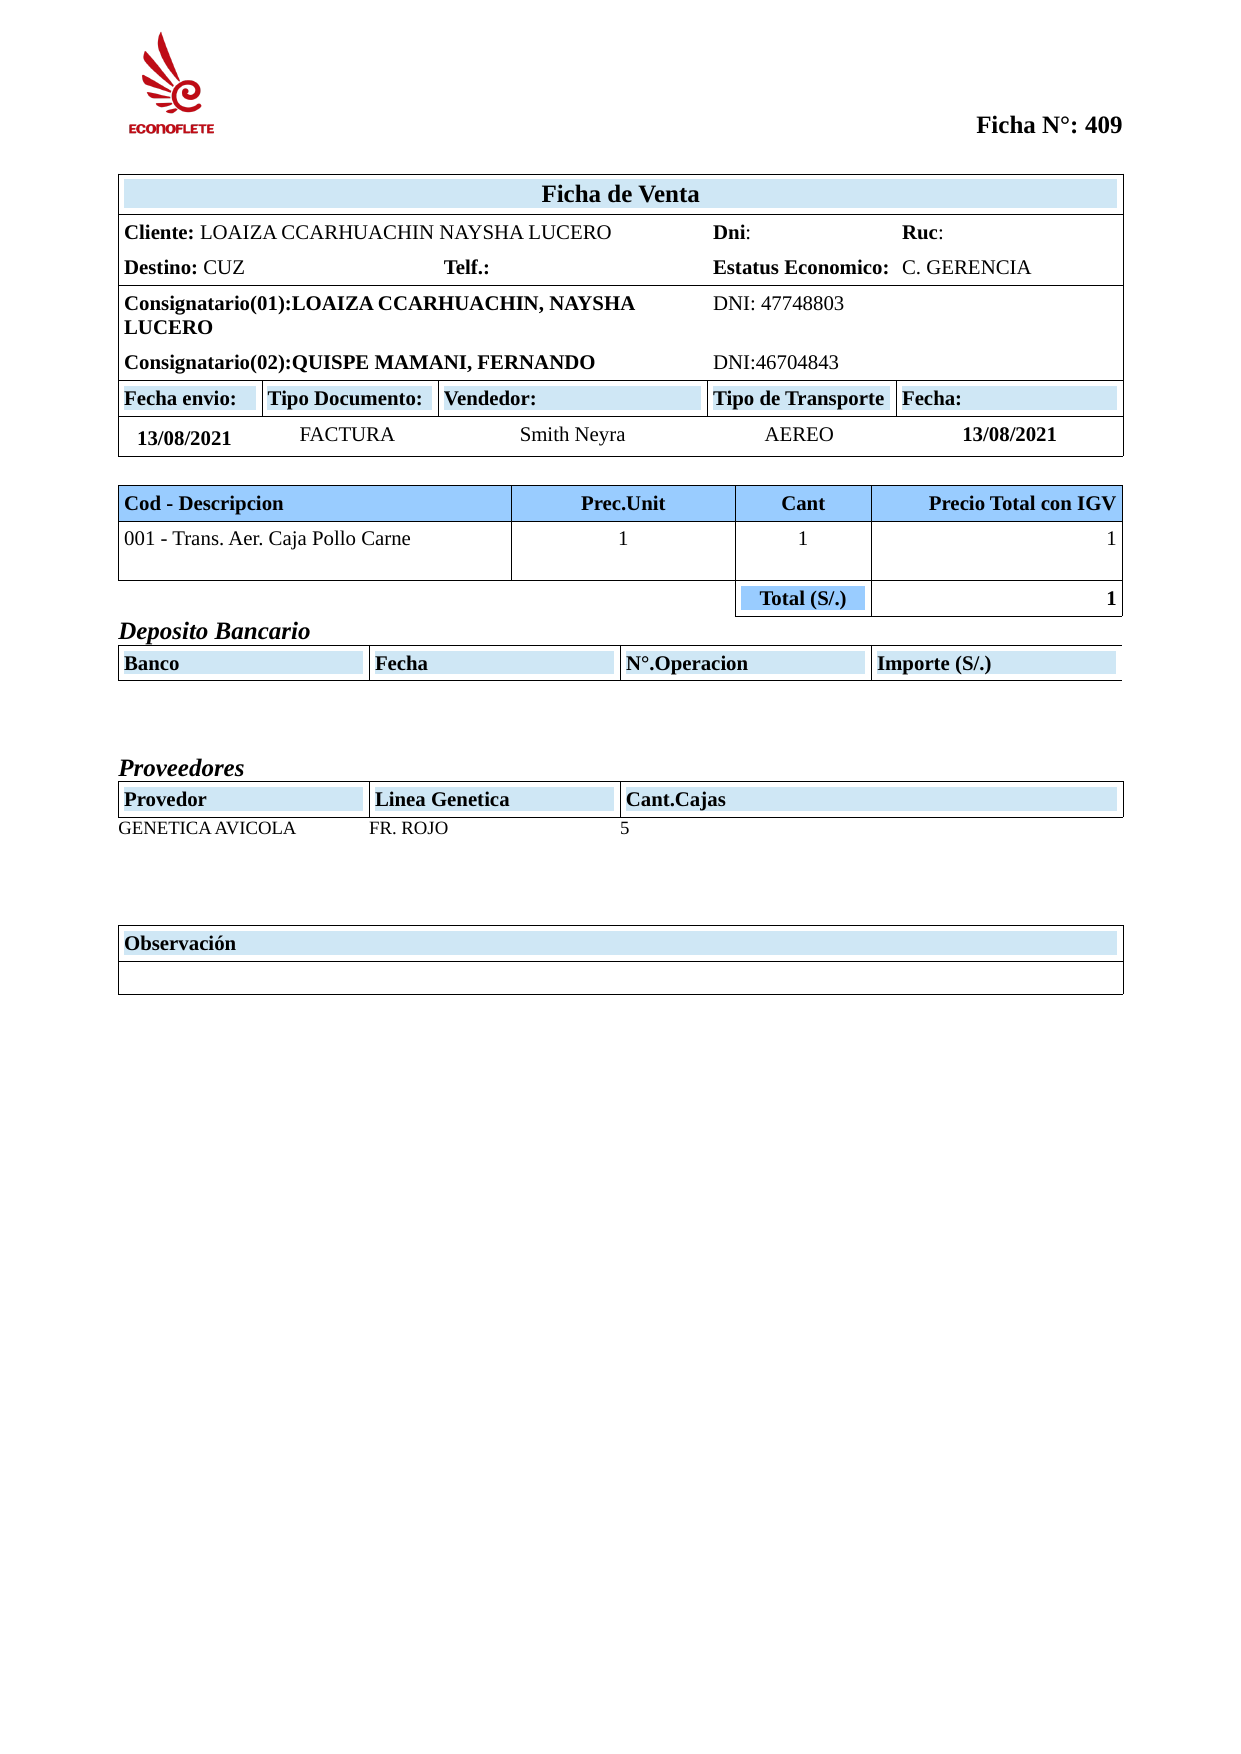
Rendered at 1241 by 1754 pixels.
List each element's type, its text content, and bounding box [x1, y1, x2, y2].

table_cell [369, 903, 620, 925]
table_cell [369, 839, 620, 860]
table_cell [620, 839, 1123, 860]
table_header Importe (S/.) [872, 646, 1122, 680]
table_header Fecha [370, 646, 620, 680]
table_cell [369, 705, 620, 728]
table_cell Estatus Economico: [707, 249, 896, 285]
table_cell Consignatario(02):QUISPE MAMANI, FERNANDO [119, 345, 707, 380]
table_cell Dni: [707, 215, 896, 249]
picture [118, 31, 225, 134]
table_cell DNI: 47748803 [707, 286, 1123, 344]
table_cell [118, 705, 369, 728]
table_cell [620, 882, 1123, 903]
table_cell [620, 860, 1123, 882]
table_header Cod - Descripcion [119, 486, 511, 521]
table_cell [369, 882, 620, 903]
table_cell 001 - Trans. Aer. Caja Pollo Carne [119, 522, 511, 580]
table_cell [118, 860, 369, 882]
table_cell Consignatario(01):LOAIZA CCARHUACHIN, NAYSHA LUCERO [119, 286, 707, 344]
table_cell [118, 882, 369, 903]
table_header Provedor [119, 782, 369, 817]
table_header N°.Operacion [621, 646, 871, 680]
table_cell Tipo Documento: [263, 381, 438, 416]
table_cell [369, 860, 620, 882]
table_cell [871, 729, 1122, 753]
table_cell [620, 681, 871, 704]
table_cell FACTURA [262, 417, 438, 456]
table_cell Fecha envio: [119, 381, 262, 416]
table_header Banco [119, 646, 369, 680]
table_cell DNI:46704843 [707, 345, 1123, 380]
table_cell 1 [872, 581, 1122, 616]
table_cell Total (S/.) [736, 581, 871, 616]
table_cell Smith Neyra [438, 417, 707, 456]
table_header Cant.Cajas [621, 782, 1123, 817]
text Proveedores [118, 753, 1122, 781]
table_cell Tipo de Transporte [708, 381, 896, 416]
table_header Observación [119, 926, 1123, 961]
table_cell [118, 681, 369, 704]
table_cell FR. ROJO [369, 818, 620, 839]
table_cell 1 [872, 522, 1122, 580]
table_header Ficha de Venta [119, 175, 1123, 214]
table_header Cant [736, 486, 871, 521]
table_cell Fecha: [897, 381, 1123, 416]
table_cell [620, 705, 871, 728]
table_header Precio Total con IGV [872, 486, 1122, 521]
table_cell AEREO [707, 417, 896, 456]
text Deposito Bancario [118, 616, 1122, 645]
table_cell 13/08/2021 [896, 417, 1123, 456]
table_cell Vendedor: [439, 381, 707, 416]
table_cell [871, 681, 1122, 704]
table_cell [369, 729, 620, 753]
table_cell Telf.: [438, 249, 707, 285]
table_cell [119, 962, 1123, 994]
table_cell Cliente: LOAIZA CCARHUACHIN NAYSHA LUCERO [119, 215, 707, 249]
table_cell 5 [620, 818, 1123, 839]
table_cell [871, 705, 1122, 728]
table_cell 1 [736, 522, 871, 580]
table_cell [118, 903, 369, 925]
table_cell 1 [512, 522, 735, 580]
table_cell C. GERENCIA [896, 249, 1123, 285]
table_cell [511, 581, 735, 616]
table_header Prec.Unit [512, 486, 735, 521]
table_cell [620, 729, 871, 753]
table_cell GENETICA AVICOLA [118, 818, 369, 839]
table_cell [118, 839, 369, 860]
table_header Linea Genetica [370, 782, 620, 817]
table_cell [620, 903, 1123, 925]
table_cell Ruc: [896, 215, 1123, 249]
table_cell [118, 729, 369, 753]
table_cell [118, 581, 511, 616]
table_cell [369, 681, 620, 704]
table_cell 13/08/2021 [119, 417, 262, 456]
table_cell Destino: CUZ [119, 249, 438, 285]
